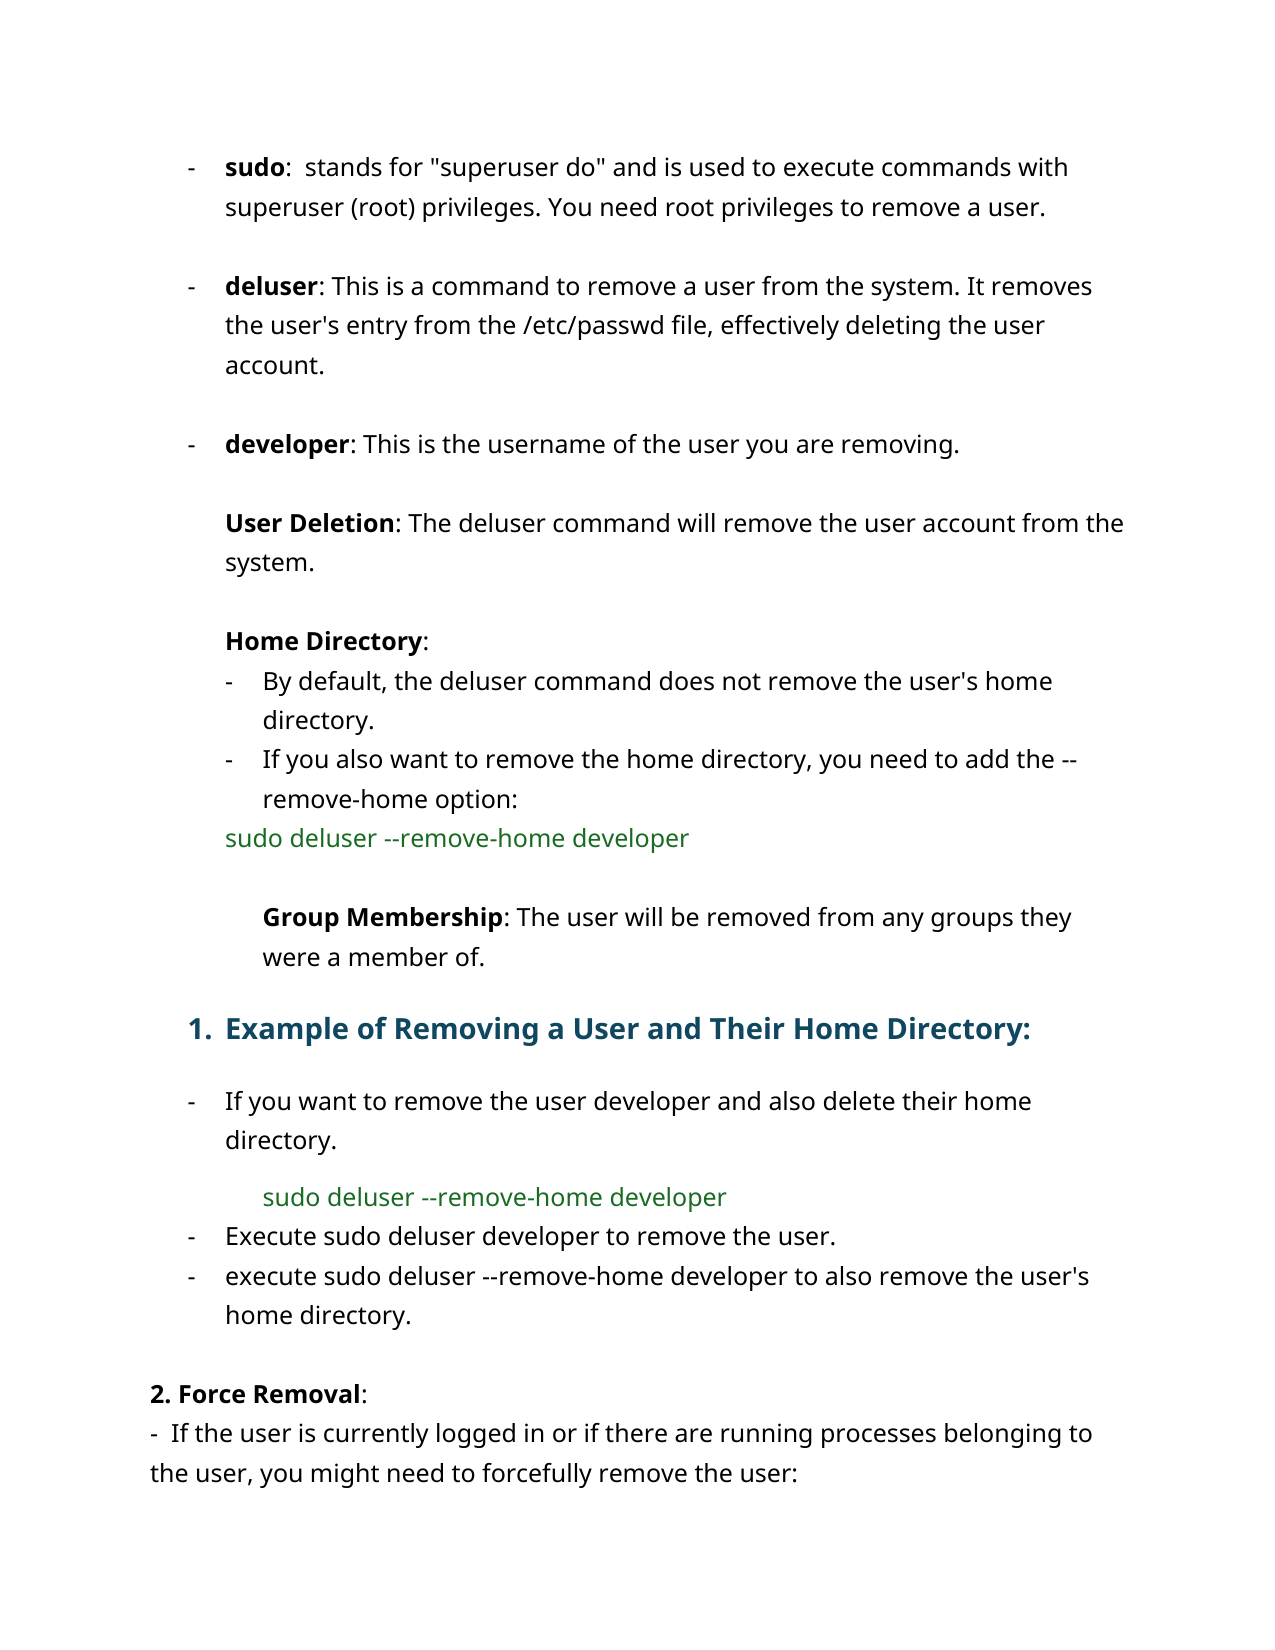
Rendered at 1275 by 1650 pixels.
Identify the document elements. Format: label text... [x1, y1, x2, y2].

list Execute sudo deluser developer to remove the user. [187, 1219, 1125, 1253]
subtitle Example of Removing a User and Their Home Directory: [187, 1008, 1125, 1048]
list deluser: This is a command to remove a user from the system. It removes the user's entry from the /etc/passwd file, effectively deleting the user account. [187, 268, 1125, 381]
text sudo deluser --remove-home developer [225, 821, 1125, 855]
list User Deletion: The deluser command will remove the user account from the system. [225, 505, 1125, 579]
text sudo deluser --remove-home developer [262, 1179, 1125, 1213]
text - If the user is currently logged in or if there are running processes belonging to the user, you might need to forcefully remove the user: [150, 1416, 1125, 1489]
list execute sudo deluser --remove-home developer to also remove the user's home directory. [187, 1258, 1125, 1332]
list If you also want to remove the home directory, you need to add the --remove-home option: [225, 742, 1125, 816]
list Group Membership: The user will be removed from any groups they were a member of. [262, 900, 1125, 974]
list Home Directory: [225, 624, 1125, 658]
list If you want to remove the user developer and also delete their home directory. [187, 1083, 1125, 1157]
text 2. Force Removal: [150, 1377, 1125, 1411]
list sudo: stands for "superuser do" and is used to execute commands with superuser (root) privileges. You need root privileges to remove a user. [187, 150, 1125, 223]
list developer: This is the username of the user you are removing. [187, 426, 1125, 460]
list By default, the deluser command does not remove the user's home directory. [225, 663, 1125, 737]
